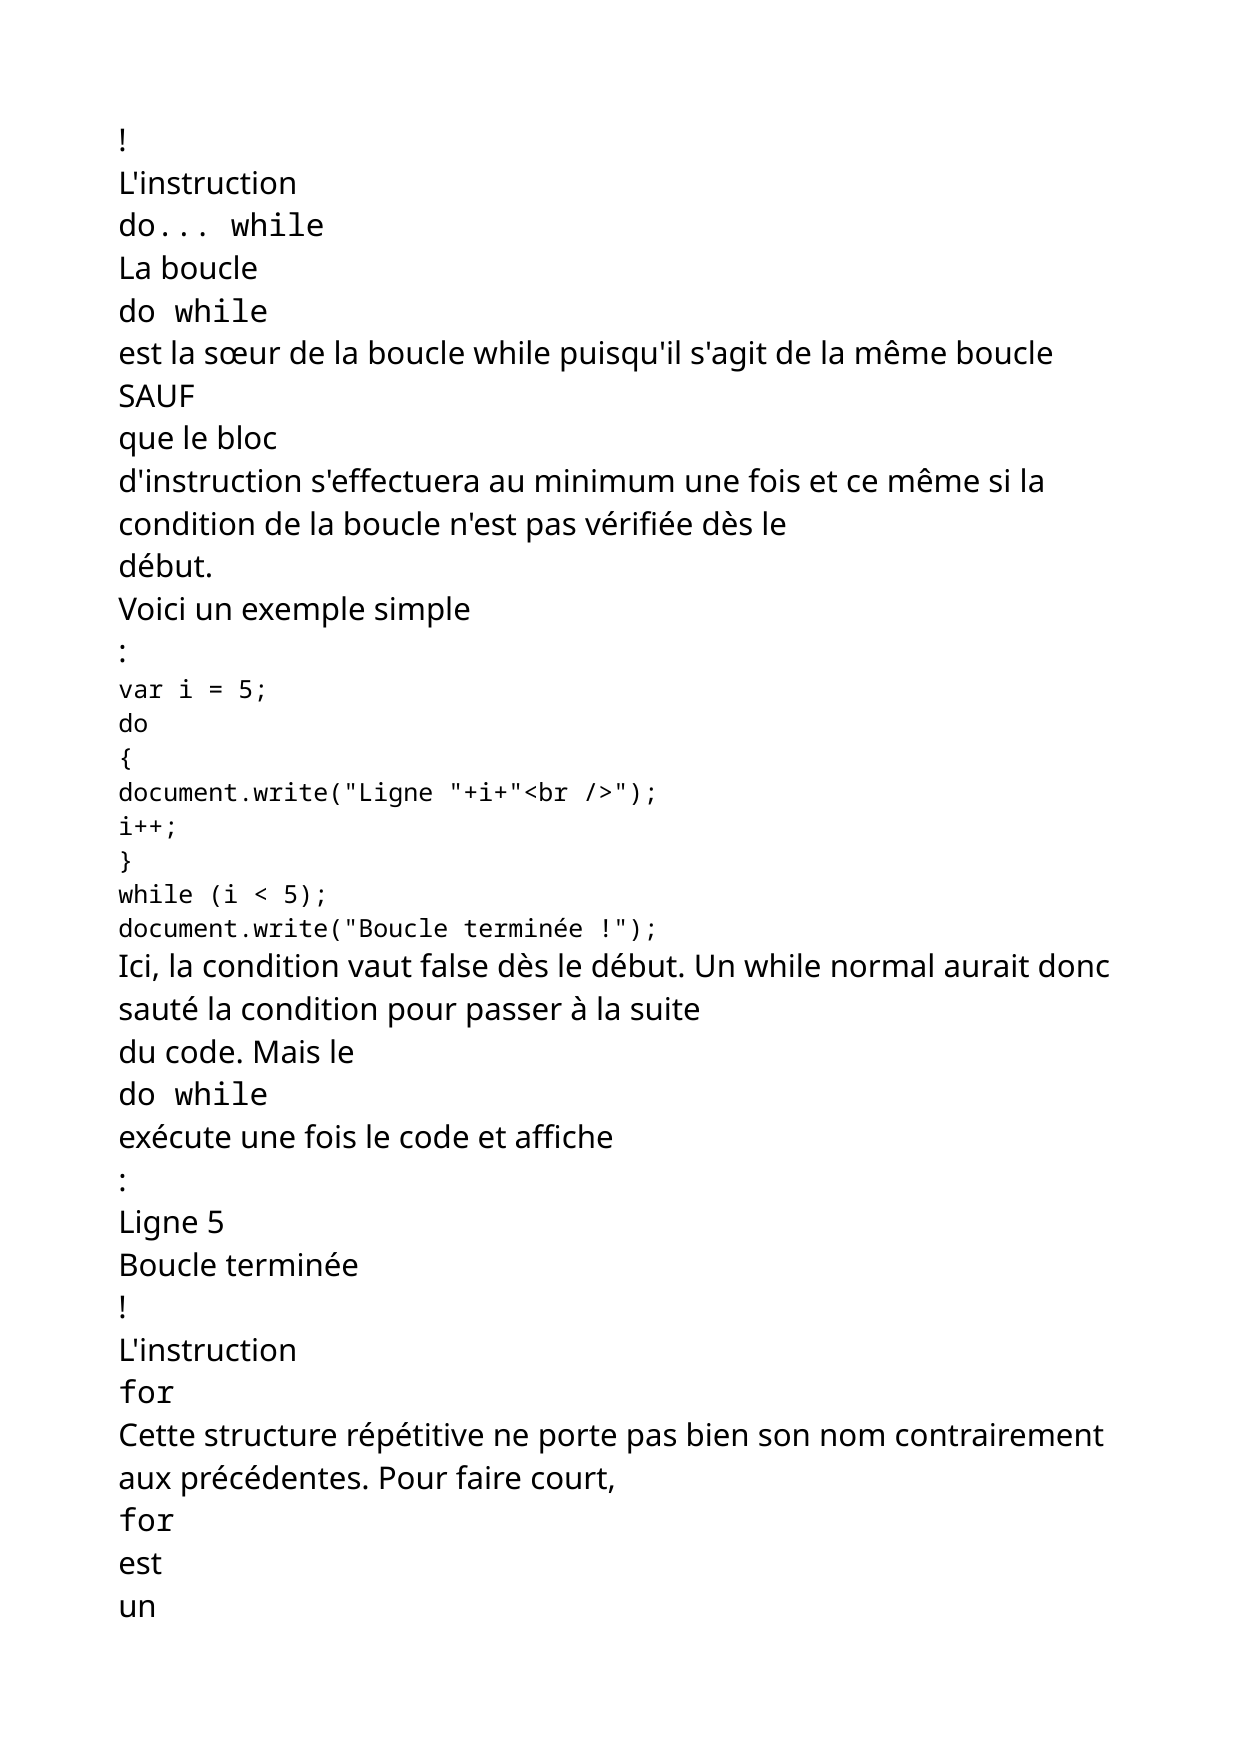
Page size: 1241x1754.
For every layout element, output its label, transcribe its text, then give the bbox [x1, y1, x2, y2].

text que le bloc [118, 416, 1122, 459]
text do... while [118, 203, 1122, 246]
text ! [118, 118, 1122, 161]
text est la sœur de la boucle while puisqu'il s'agit de la même boucle [118, 331, 1122, 374]
text : [118, 1157, 1122, 1200]
text for [118, 1371, 1122, 1413]
text L'instruction [118, 161, 1122, 203]
text for [118, 1498, 1122, 1541]
text document.write("Ligne "+i+"<br />"); [118, 774, 1122, 808]
text d'instruction s'effectuera au minimum une fois et ce même si la condition de la boucle n'est pas vérifiée dès le [118, 459, 1122, 544]
text exécute une fois le code et affiche [118, 1115, 1122, 1157]
text est [118, 1541, 1122, 1583]
text un [118, 1583, 1122, 1626]
text Voici un exemple simple [118, 587, 1122, 629]
text while (i < 5); [118, 876, 1122, 910]
text i++; [118, 808, 1122, 842]
text SAUF [118, 374, 1122, 416]
text L'instruction [118, 1328, 1122, 1371]
text do while [118, 288, 1122, 331]
text ! [118, 1285, 1122, 1328]
text : [118, 629, 1122, 672]
text var i = 5; [118, 672, 1122, 706]
text do [118, 706, 1122, 740]
text do while [118, 1072, 1122, 1115]
text Boucle terminée [118, 1243, 1122, 1285]
text La boucle [118, 246, 1122, 288]
text début. [118, 544, 1122, 587]
text document.write("Boucle terminée !"); [118, 910, 1122, 944]
text { [118, 740, 1122, 774]
text Ici, la condition vaut false dès le début. Un while normal aurait donc sauté la condition pour passer à la suite [118, 944, 1122, 1030]
text } [118, 842, 1122, 876]
text du code. Mais le [118, 1030, 1122, 1072]
text Ligne 5 [118, 1200, 1122, 1243]
text Cette structure répétitive ne porte pas bien son nom contrairement aux précédentes. Pour faire court, [118, 1413, 1122, 1498]
